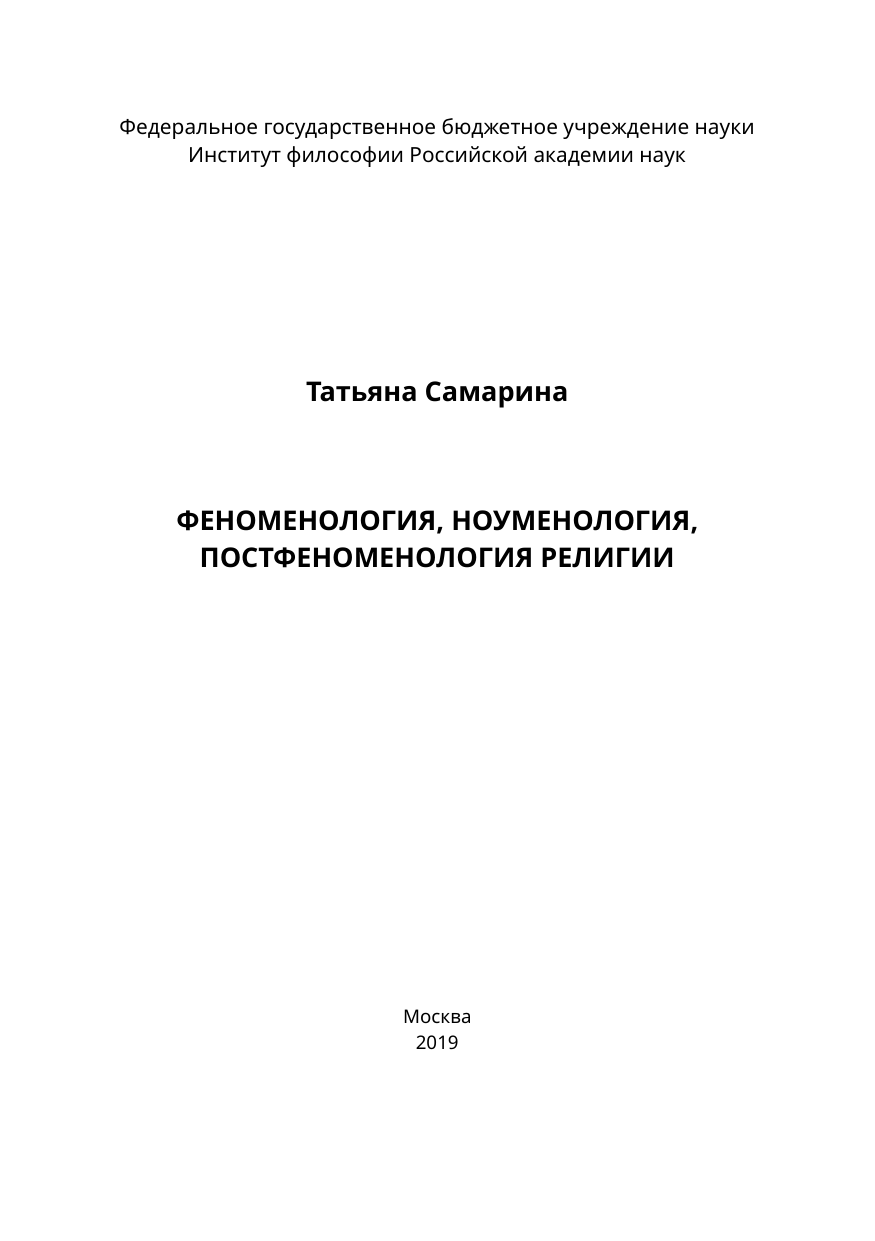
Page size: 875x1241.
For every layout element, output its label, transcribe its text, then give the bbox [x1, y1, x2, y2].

table_cell Москва 2019 [112, 993, 762, 1068]
table_cell Феноменология, ноуменология, постфеноменология религии [112, 496, 762, 992]
table_cell Татьяна Самарина [112, 366, 762, 496]
table_header Федеральное государственное бюджетное учреждение науки Институт философии Российской академии наук [112, 106, 762, 366]
